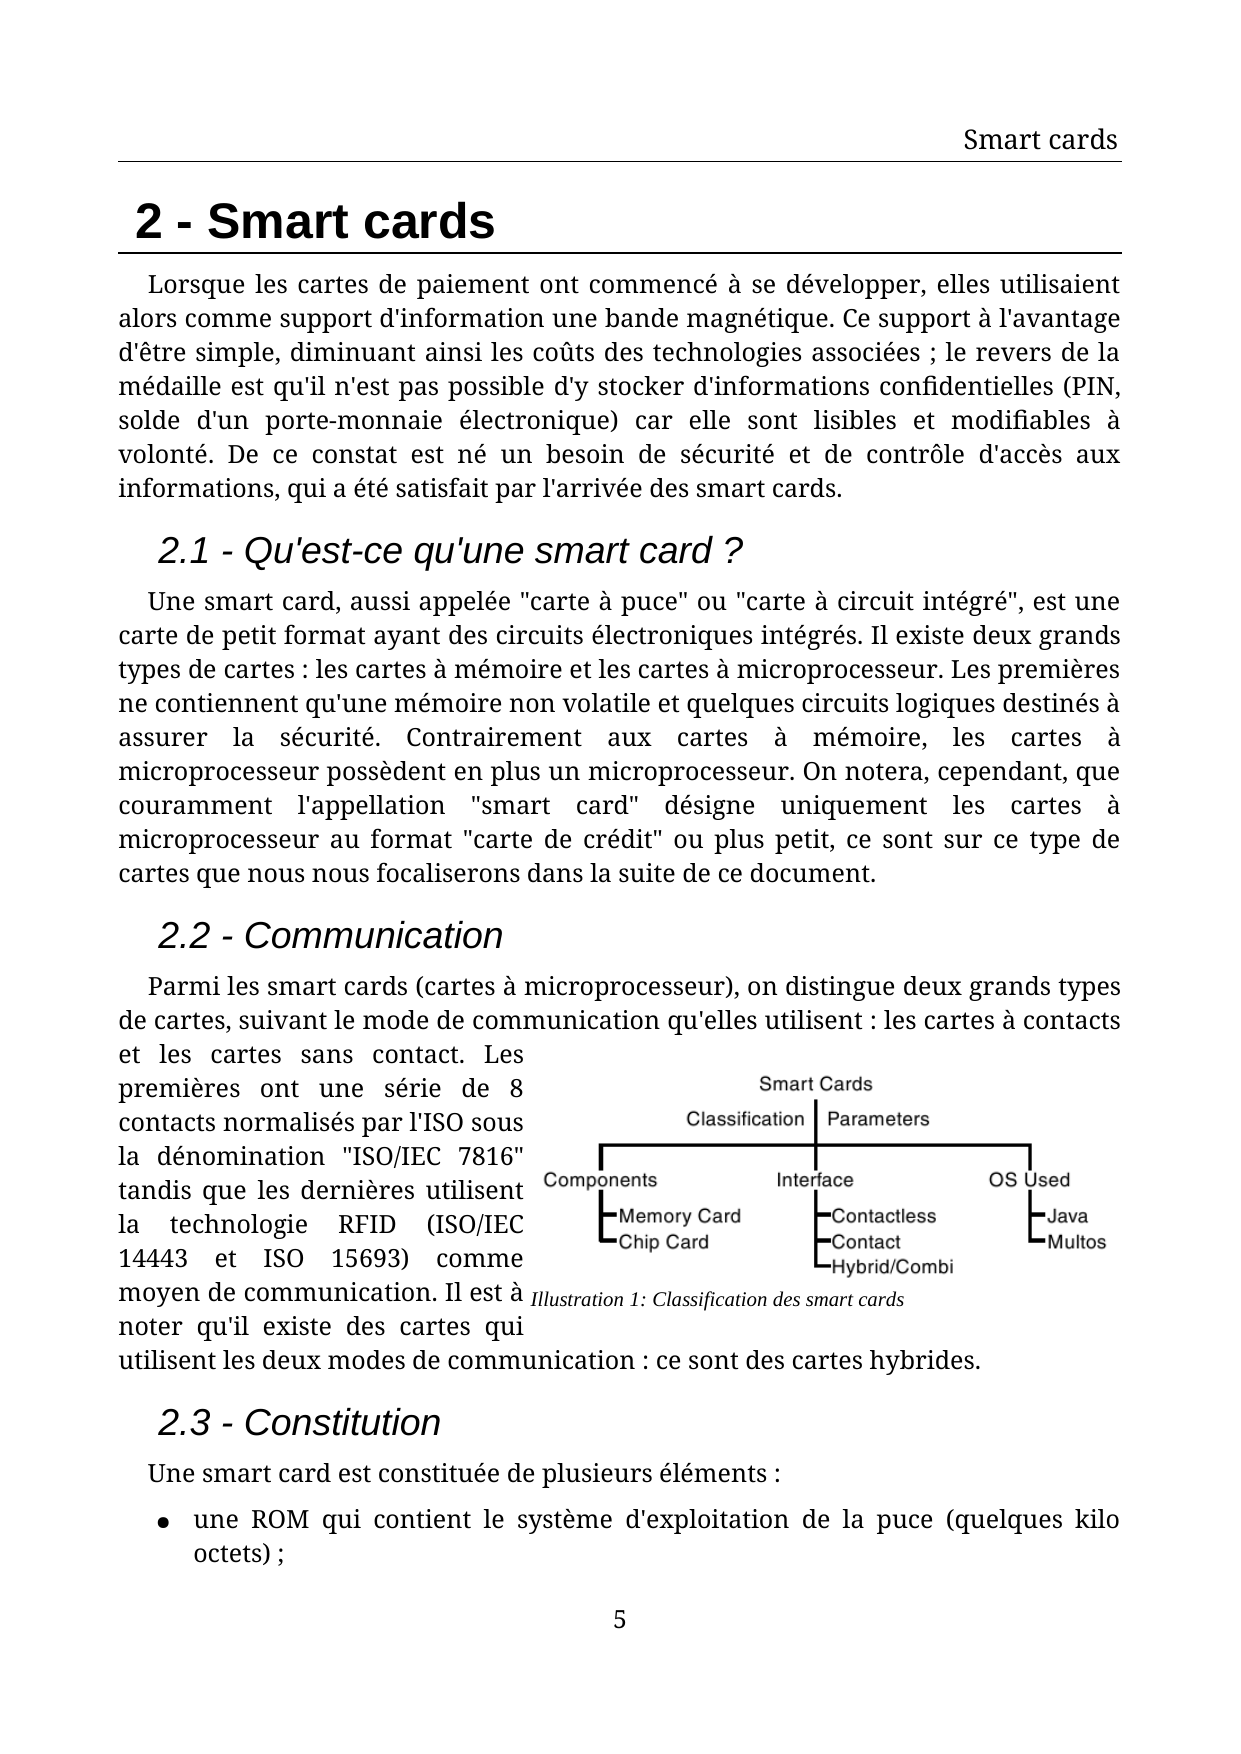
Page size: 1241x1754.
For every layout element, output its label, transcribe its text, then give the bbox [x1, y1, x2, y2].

text Une smart card est constituée de plusieurs éléments : [118, 1456, 1122, 1490]
text Parmi les smart cards (cartes à microprocesseur), on distingue deux grands types de cartes, suivant le mode de communication qu'elles utilisent : les cartes à contacts et les cartes sans contact. Les premières ont une série de 8 contacts normalisés par l'ISO sous la dénomination "ISO/IEC 7816" tandis que les dernières utilisent la technologie RFID (ISO/IEC 14443 et ISO 15693) comme moyen de communication. Il est à noter qu'il existe des cartes qui utilisent les deux modes de communication : ce sont des cartes hybrides. [118, 969, 1122, 1376]
picture [530, 1069, 1122, 1288]
text Une smart card, aussi appelée "carte à puce" ou "carte à circuit intégré", est une carte de petit format ayant des circuits électroniques intégrés. Il existe deux grands types de cartes : les cartes à mémoire et les cartes à microprocesseur. Les premières ne contiennent qu'une mémoire non volatile et quelques circuits logiques destinés à assurer la sécurité. Contrairement aux cartes à mémoire, les cartes à microprocesseur possèdent en plus un microprocesseur. On notera, cependant, que couramment l'appellation "smart card" désigne uniquement les cartes à microprocesseur au format "carte de crédit" ou plus petit, ce sont sur ce type de cartes que nous nous focaliserons dans la suite de ce document. [118, 584, 1122, 889]
subtitle Smart cards [118, 190, 1122, 252]
text Illustration 1: Classification des smart cards [530, 1288, 1122, 1311]
text Lorsque les cartes de paiement ont commencé à se développer, elles utilisaient alors comme support d'information une bande magnétique. Ce support à l'avantage d'être simple, diminuant ainsi les coûts des technologies associées ; le revers de la médaille est qu'il n'est pas possible d'y stocker d'informations confidentielles (PIN, solde d'un porte-monnaie électronique) car elle sont lisibles et modifiables à volonté. De ce constat est né un besoin de sécurité et de contrôle d'accès aux informations, qui a été satisfait par l'arrivée des smart cards. [118, 266, 1122, 504]
subtitle Qu'est-ce qu'une smart card ? [148, 529, 1122, 571]
list une ROM qui contient le système d'exploitation de la puce (quelques kilo octets) ; [156, 1502, 1122, 1570]
subtitle Constitution [148, 1401, 1122, 1443]
subtitle Communication [148, 914, 1122, 956]
